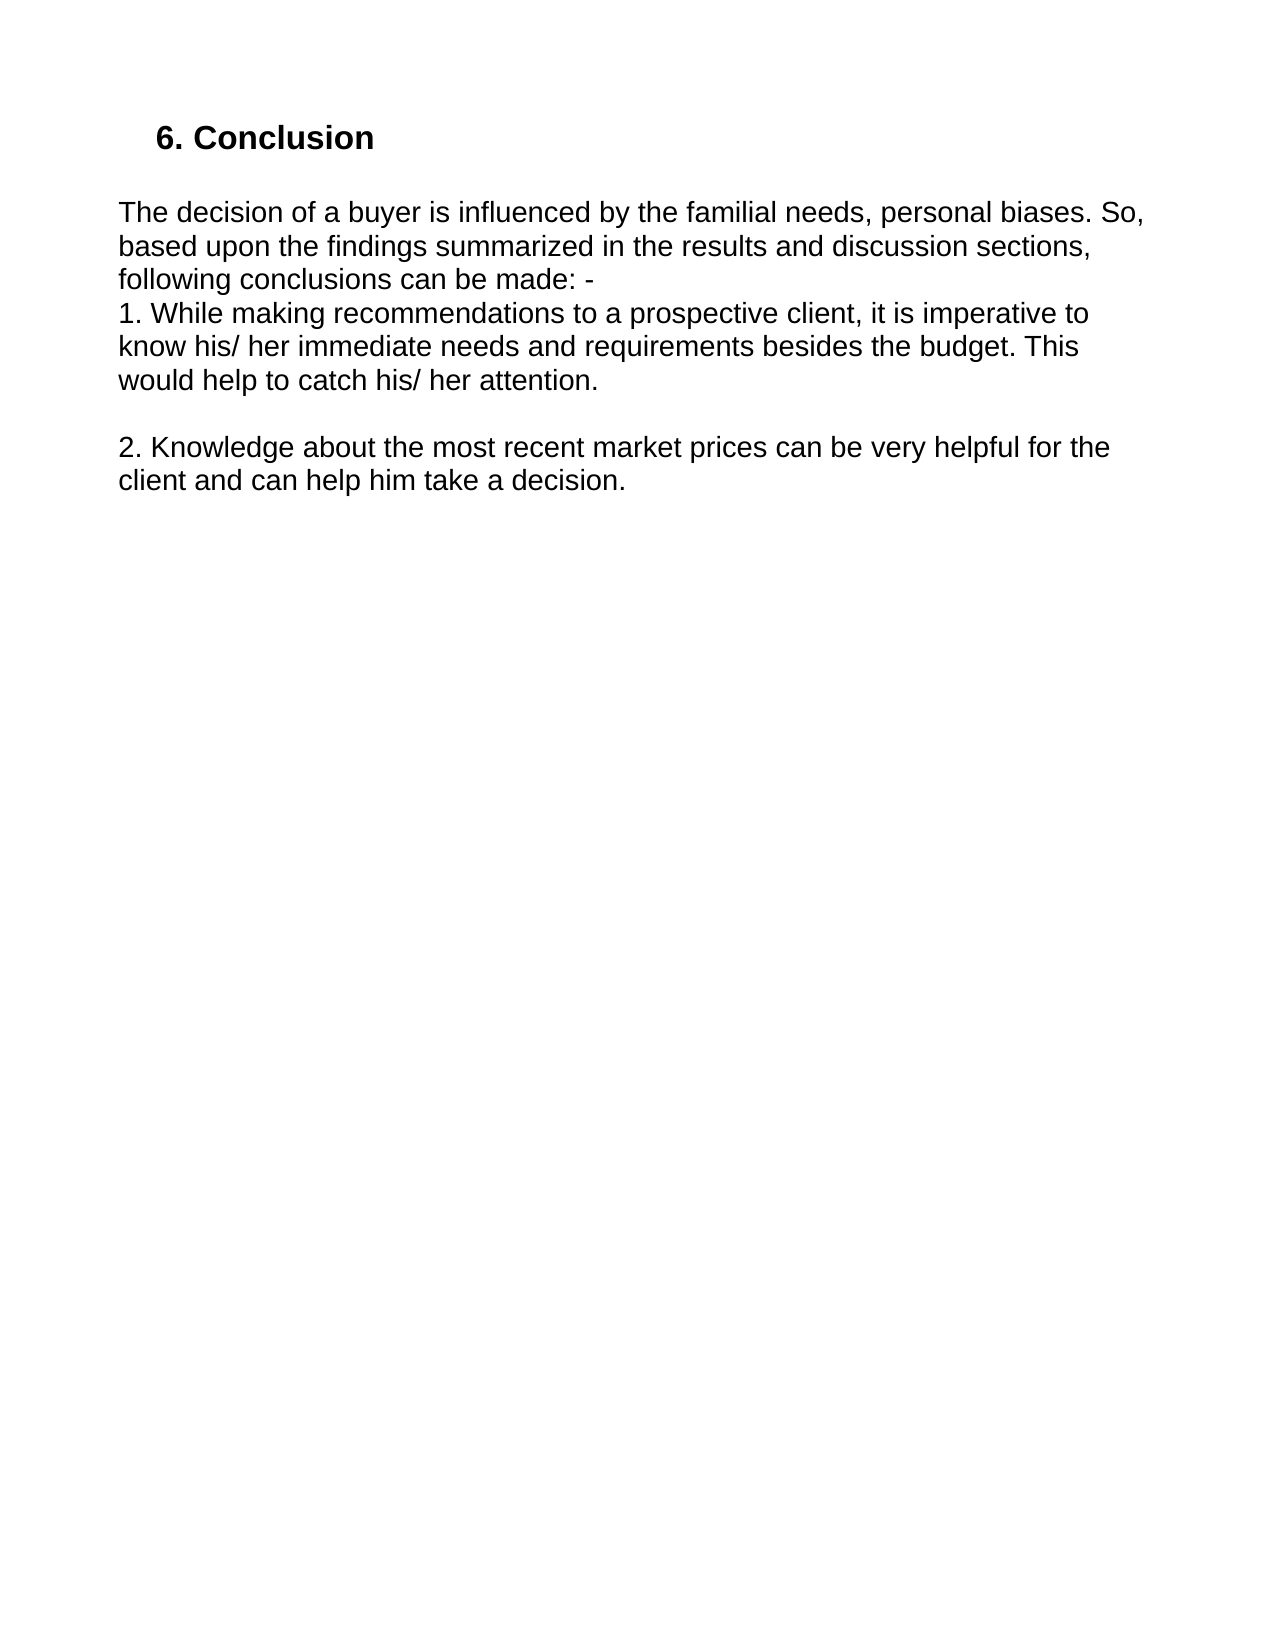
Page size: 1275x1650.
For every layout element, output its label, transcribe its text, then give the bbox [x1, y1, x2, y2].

list Conclusion [156, 118, 1157, 157]
text The decision of a buyer is influenced by the familial needs, personal biases. So, based upon the findings summarized in the results and discussion sections, following conclusions can be made: - [118, 195, 1157, 296]
text 1. While making recommendations to a prospective client, it is imperative to know his/ her immediate needs and requirements besides the budget. This would help to catch his/ her attention. [118, 296, 1157, 396]
text 2. Knowledge about the most recent market prices can be very helpful for the client and can help him take a decision. [118, 430, 1157, 497]
